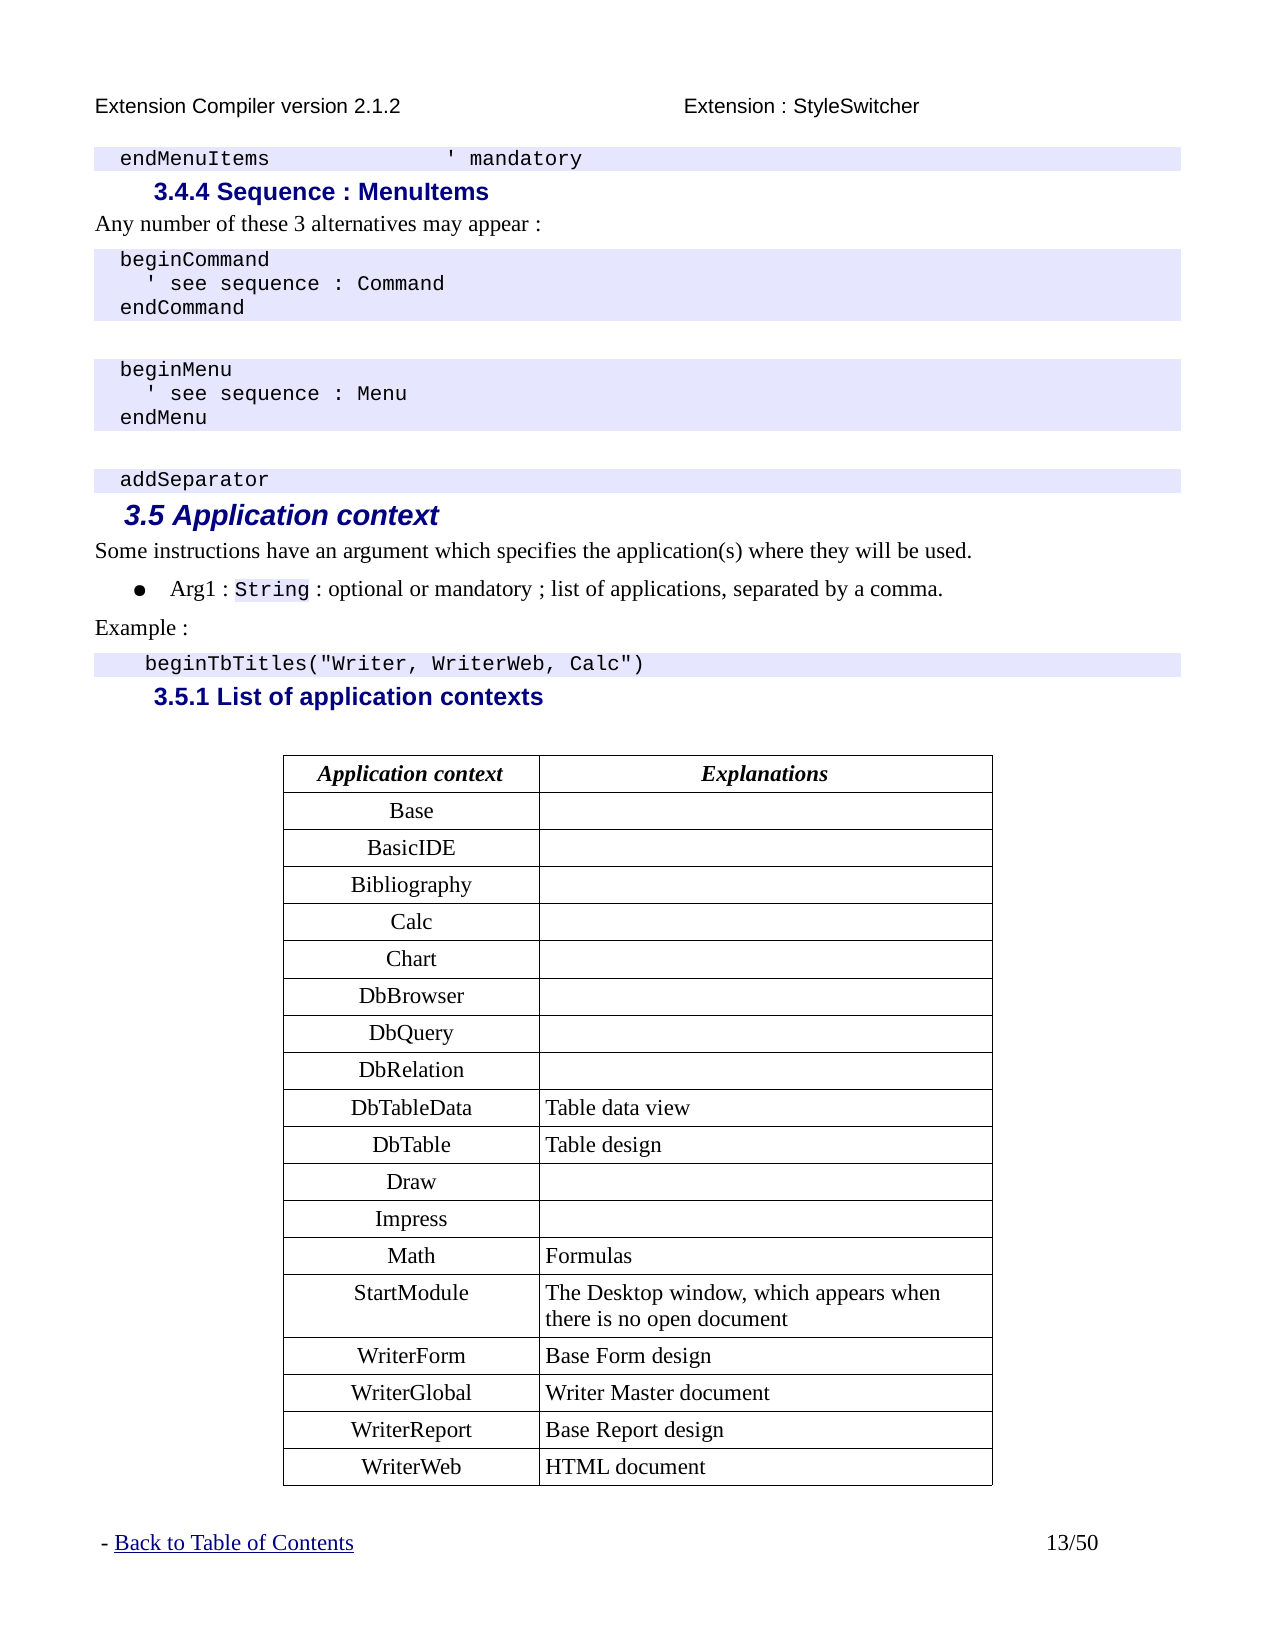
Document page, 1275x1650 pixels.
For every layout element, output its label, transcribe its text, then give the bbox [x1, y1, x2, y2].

table_cell HTML document [540, 1449, 992, 1485]
text addSeparator [94, 469, 1181, 493]
table_cell Chart [284, 941, 539, 977]
text beginCommand [94, 249, 1181, 273]
text ' see sequence : Command [94, 273, 1181, 297]
table_cell Formulas [540, 1238, 992, 1274]
table_cell Base Form design [540, 1338, 992, 1374]
table_cell The Desktop window, which appears when there is no open document [540, 1275, 992, 1337]
table_header Application context [284, 756, 539, 792]
table_cell StartModule [284, 1275, 539, 1337]
table_cell DbTable [284, 1127, 539, 1163]
table_cell WriterReport [284, 1412, 539, 1448]
table_cell WriterWeb [284, 1449, 539, 1485]
subtitle Application context [124, 499, 1181, 532]
table_cell Base [284, 793, 539, 829]
table_cell DbRelation [284, 1053, 539, 1089]
table_cell Bibliography [284, 867, 539, 903]
table_cell [540, 1016, 992, 1052]
table_header Explanations [540, 756, 992, 792]
table_cell BasicIDE [284, 830, 539, 866]
text endMenuItems ' mandatory [94, 147, 1181, 171]
text beginMenu [94, 359, 1181, 383]
table_cell [540, 1164, 992, 1200]
table_cell WriterForm [284, 1338, 539, 1374]
table_cell Impress [284, 1201, 539, 1237]
text beginTbTitles("Writer, WriterWeb, Calc") [94, 653, 1181, 677]
text Example : [94, 615, 1181, 641]
text endMenu [94, 407, 1181, 431]
table_cell DbBrowser [284, 979, 539, 1014]
table_cell Table design [540, 1127, 992, 1163]
text endCommand [94, 297, 1181, 321]
table_cell Base Report design [540, 1412, 992, 1448]
table_cell Table data view [540, 1090, 992, 1126]
table_cell Calc [284, 904, 539, 940]
table_cell DbTableData [284, 1090, 539, 1126]
table_cell Draw [284, 1164, 539, 1200]
table_cell Math [284, 1238, 539, 1274]
subtitle Sequence : MenuItems [153, 177, 1181, 205]
table_cell [540, 867, 992, 903]
text Any number of these 3 alternatives may appear : [94, 211, 1181, 237]
table_cell [540, 830, 992, 866]
text Some instructions have an argument which specifies the application(s) where they will be used. [94, 537, 1181, 563]
table_cell DbQuery [284, 1016, 539, 1052]
table_cell WriterGlobal [284, 1375, 539, 1411]
table_cell [540, 1053, 992, 1089]
table_cell [540, 904, 992, 940]
subtitle List of application contexts [153, 683, 1181, 711]
list Arg1 : String : optional or mandatory ; list of applications, separated by a comma. [132, 576, 1181, 602]
table_cell Writer Master document [540, 1375, 992, 1411]
table_cell [540, 941, 992, 977]
table_cell [540, 793, 992, 829]
table_cell [540, 979, 992, 1014]
text ' see sequence : Menu [94, 383, 1181, 407]
table_cell [540, 1201, 992, 1237]
